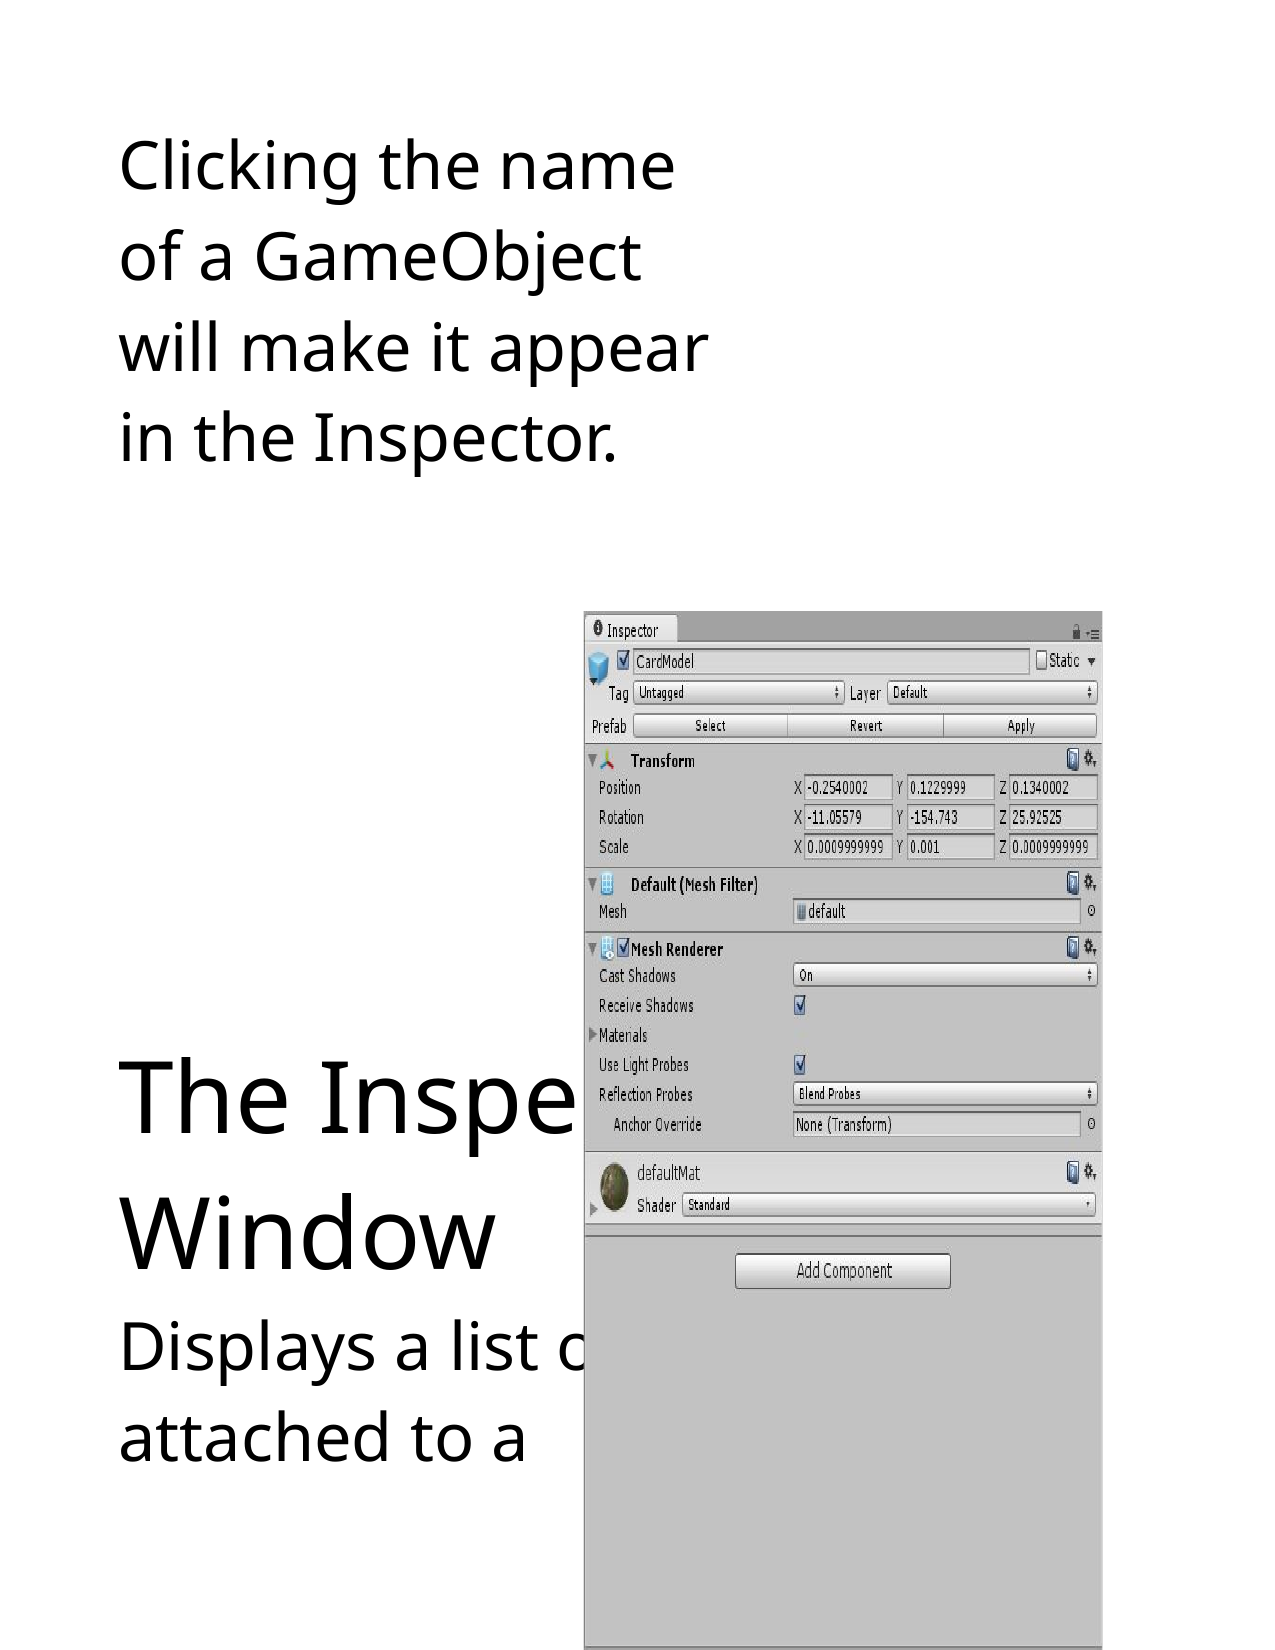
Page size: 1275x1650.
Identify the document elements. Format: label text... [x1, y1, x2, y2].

text of a GameObject [118, 209, 1157, 300]
text The Inspector Window [1103, 1026, 1157, 1299]
text The Inspector Window [118, 1026, 583, 1299]
picture [583, 611, 1103, 1650]
text Clicking the name [118, 118, 1157, 209]
text Displays a list of Components attached to a [1103, 1299, 1157, 1481]
text Displays a list of Components attached to a [118, 1299, 583, 1481]
text in the Inspector. [118, 391, 1157, 481]
text will make it appear [118, 300, 1157, 391]
